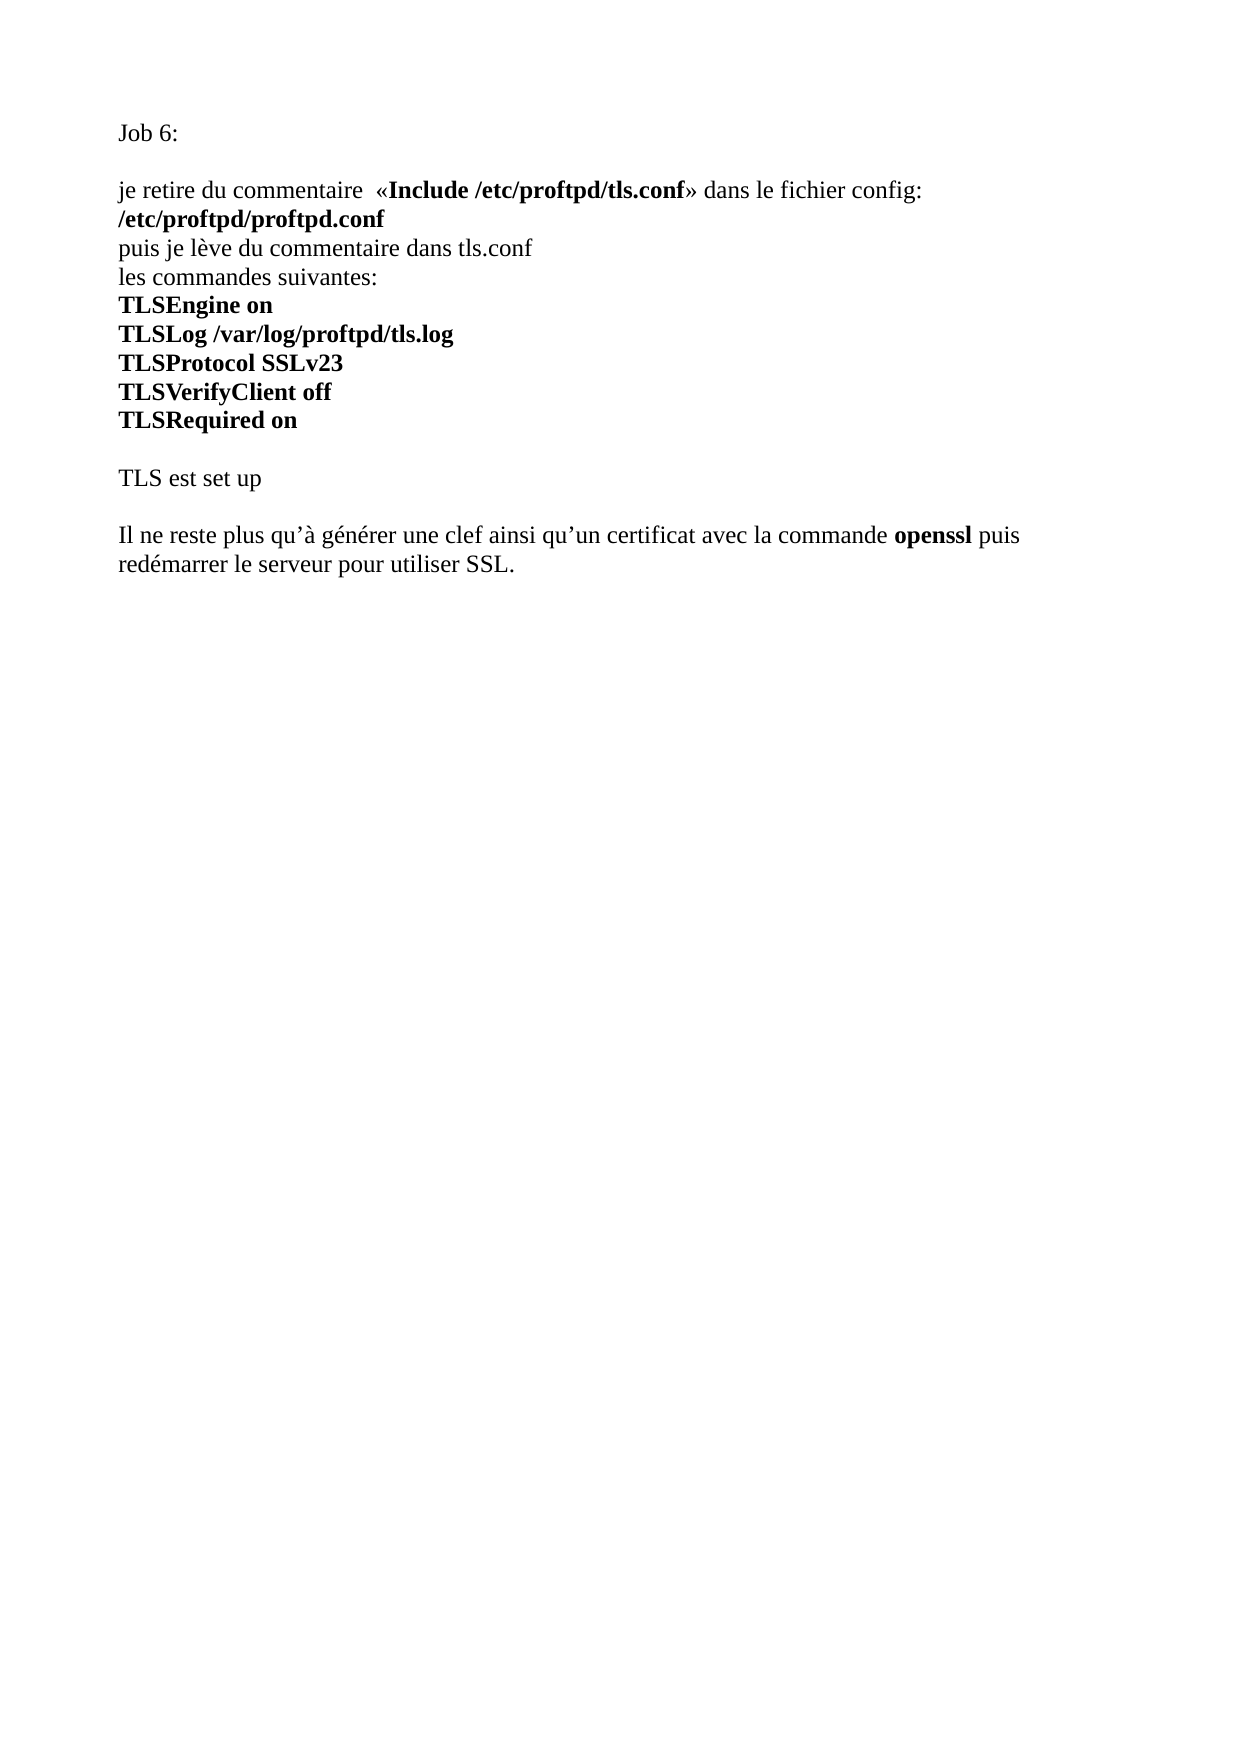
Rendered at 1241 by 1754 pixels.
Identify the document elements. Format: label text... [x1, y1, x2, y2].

text TLSRequired on [118, 406, 1122, 434]
text TLSEngine on [118, 291, 1122, 319]
text TLSVerifyClient off [118, 377, 1122, 406]
text les commandes suivantes: [118, 262, 1122, 291]
text Job 6: [118, 118, 1122, 147]
text TLSLog /var/log/proftpd/tls.log [118, 319, 1122, 348]
text Il ne reste plus qu’à générer une clef ainsi qu’un certificat avec la commande openssl puis redémarrer le serveur pour utiliser SSL. [118, 521, 1122, 578]
text TLSProtocol SSLv23 [118, 348, 1122, 377]
text je retire du commentaire «Include /etc/proftpd/tls.conf» dans le fichier config: [118, 176, 1122, 204]
text /etc/proftpd/proftpd.conf [118, 204, 1122, 233]
text TLS est set up [118, 463, 1122, 492]
text puis je lève du commentaire dans tls.conf [118, 233, 1122, 262]
